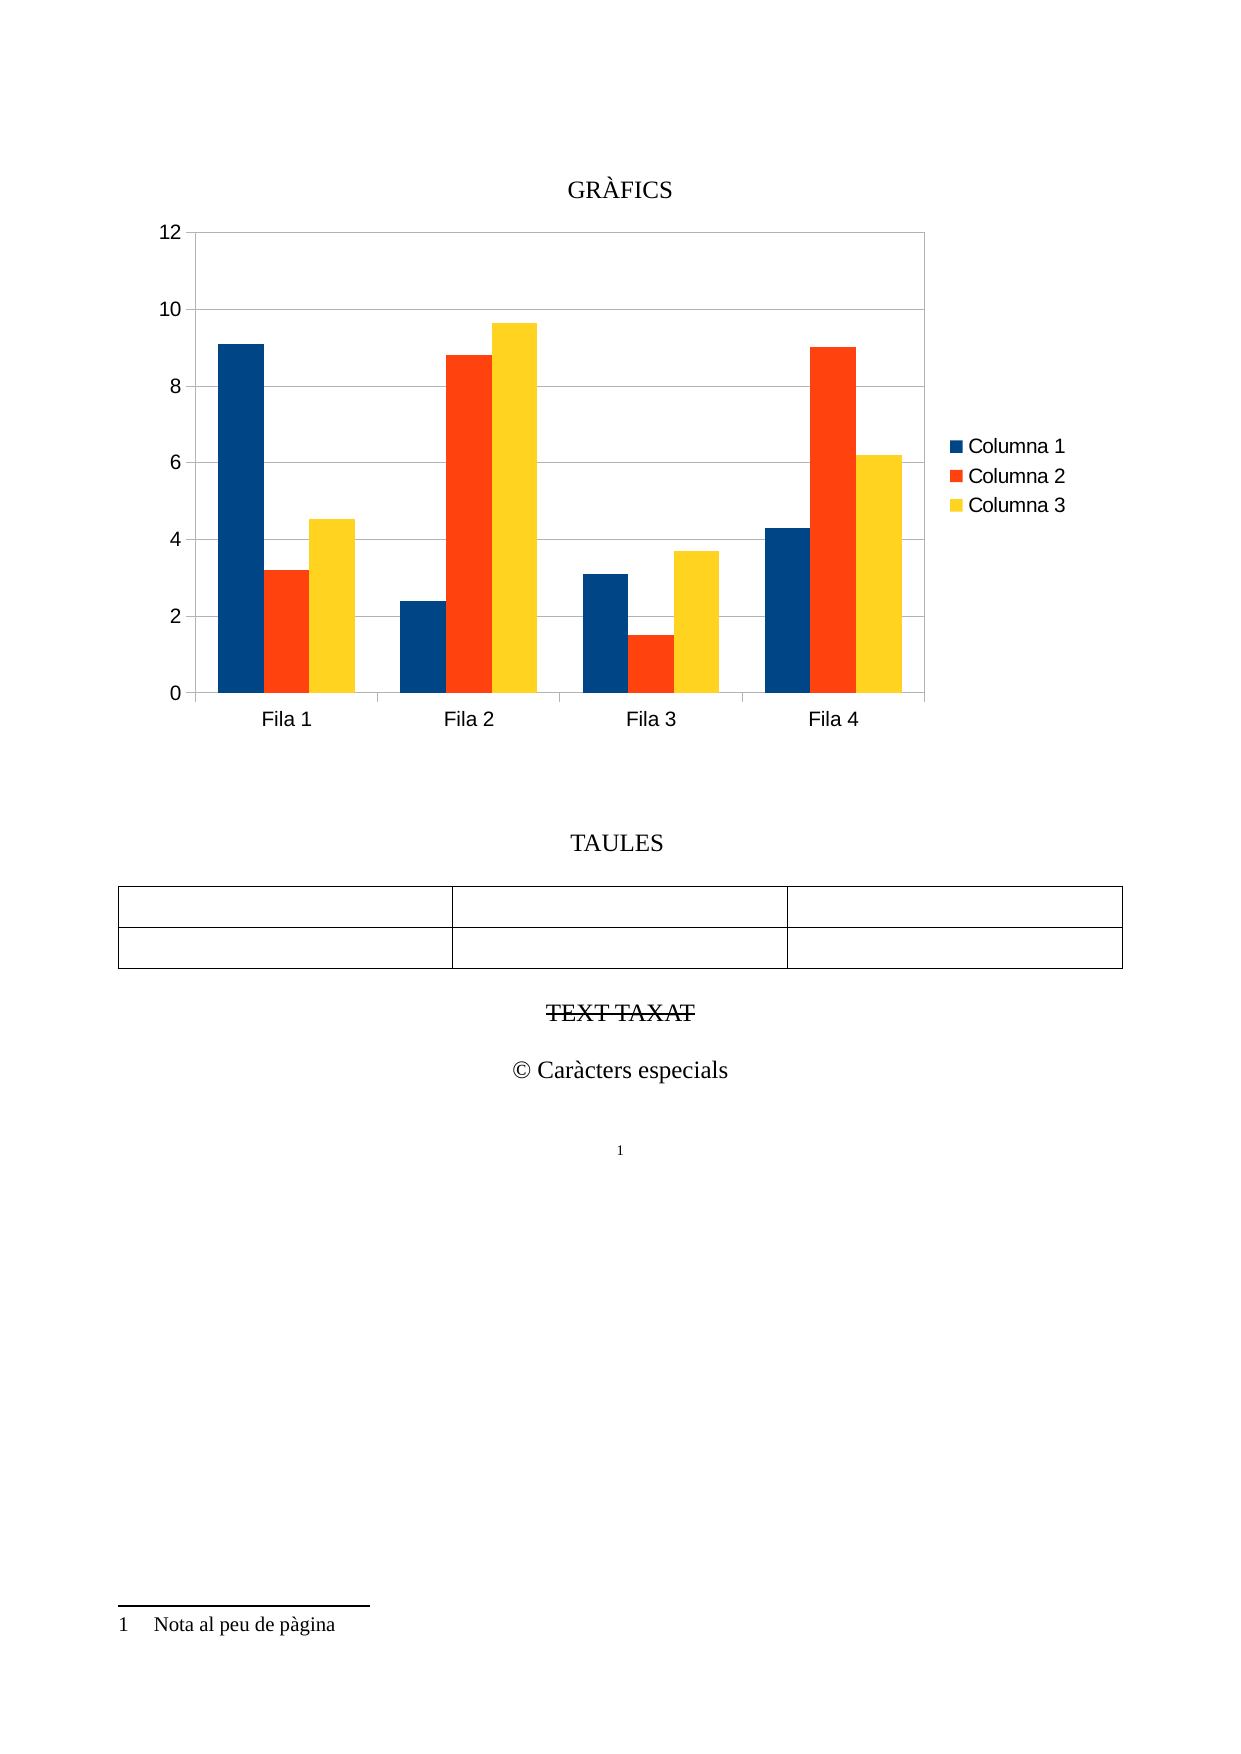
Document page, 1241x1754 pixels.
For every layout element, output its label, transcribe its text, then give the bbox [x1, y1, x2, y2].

table_header [119, 887, 452, 927]
table_header [453, 887, 787, 927]
table_cell [788, 928, 1122, 968]
text TAULES [118, 828, 1122, 857]
table_header [788, 887, 1122, 927]
table_cell [119, 928, 452, 968]
text TEXT TAXAT [118, 998, 1122, 1027]
text © Caràcters especials [118, 1055, 1122, 1084]
text GRÀFICS [118, 176, 1122, 204]
text Nota al peu de pàgina [118, 1612, 1122, 1636]
table_cell [453, 928, 787, 968]
